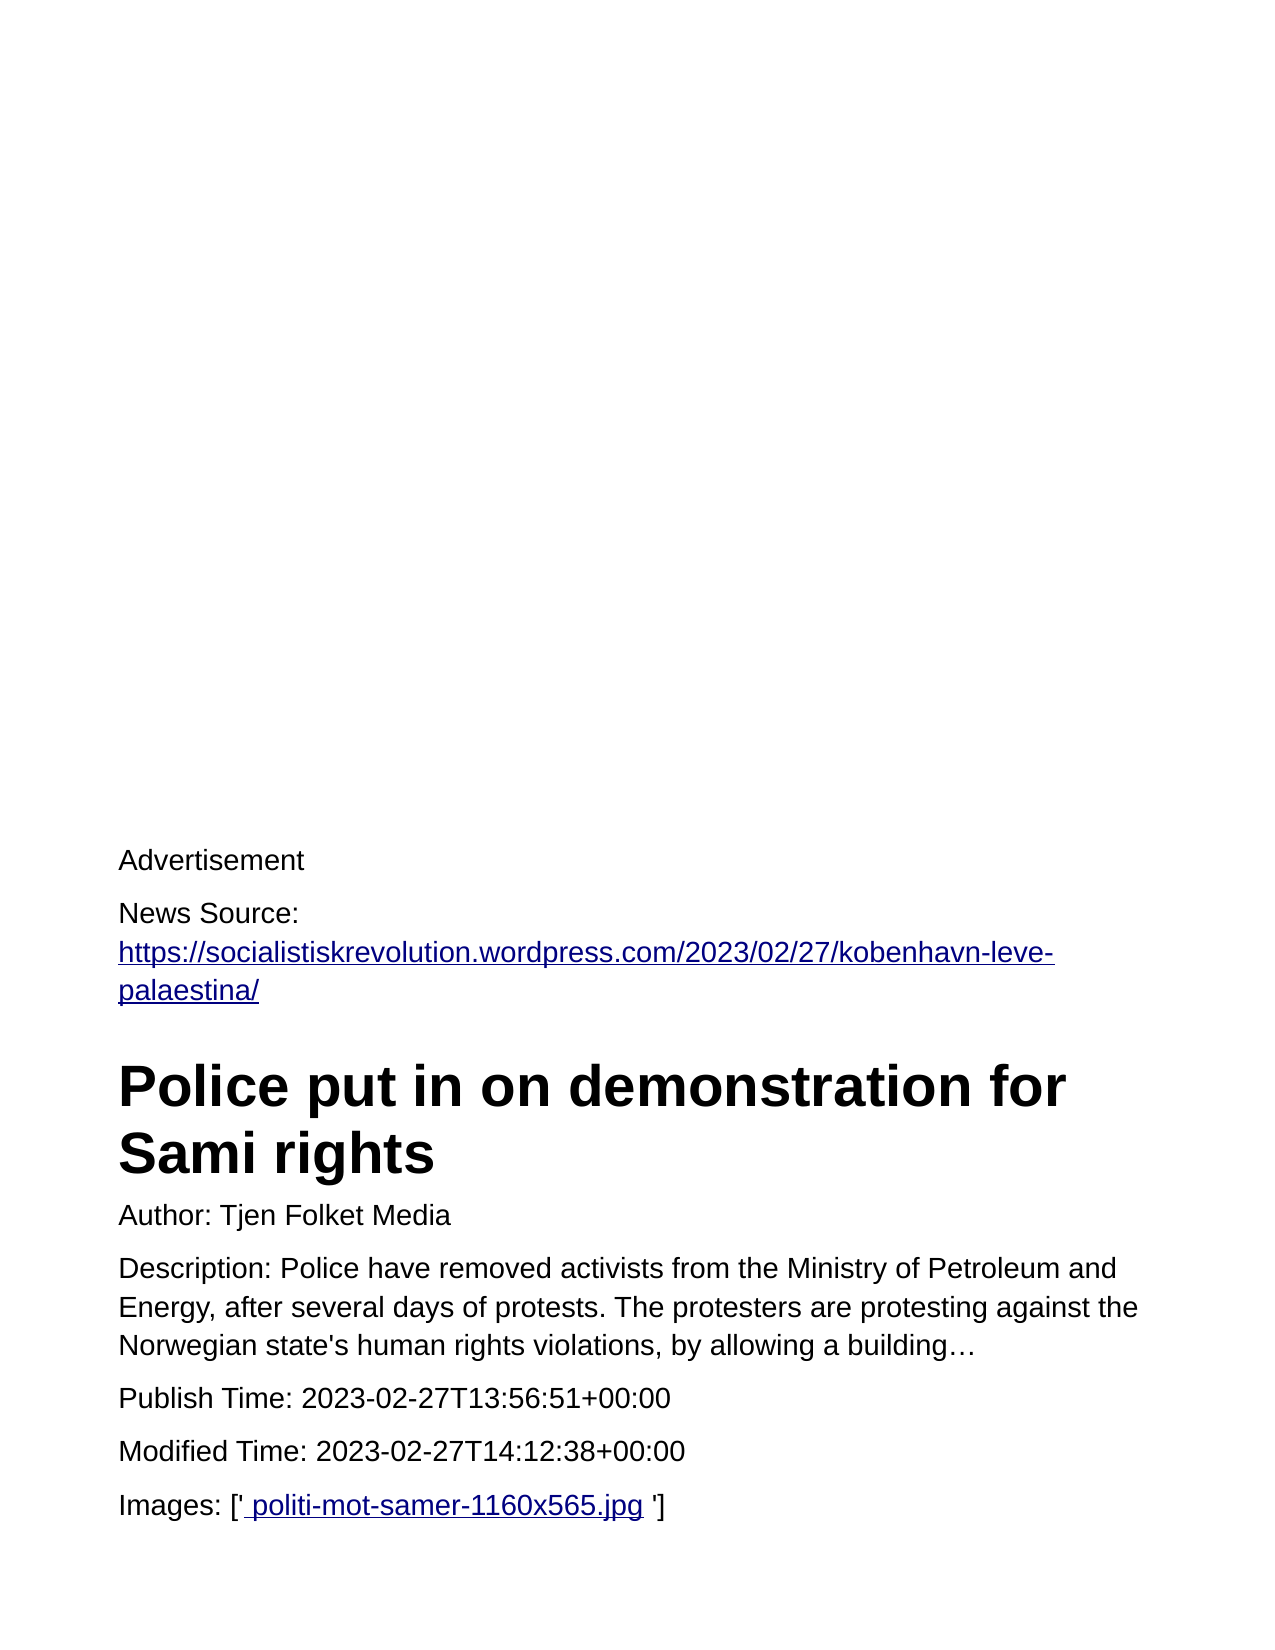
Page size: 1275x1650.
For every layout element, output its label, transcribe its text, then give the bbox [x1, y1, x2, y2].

text Advertisement [118, 118, 1157, 876]
text Description: Police have removed activists from the Ministry of Petroleum and Energy, after several days of protests. The protesters are protesting against the Norwegian state's human rights violations, by allowing a building… [118, 1251, 1157, 1362]
text Publish Time: 2023-02-27T13:56:51+00:00 [118, 1381, 1157, 1415]
subtitle Police put in on demonstration for Sami rights [118, 1051, 1157, 1185]
text News Source: https://socialistiskrevolution.wordpress.com/2023/02/27/kobenhavn-leve-palaestina/ [118, 896, 1157, 1007]
text Modified Time: 2023-02-27T14:12:38+00:00 [118, 1434, 1157, 1468]
text Author: Tjen Folket Media [118, 1198, 1157, 1231]
text Images: [' politi-mot-samer-1160x565.jpg '] [118, 1487, 1157, 1521]
